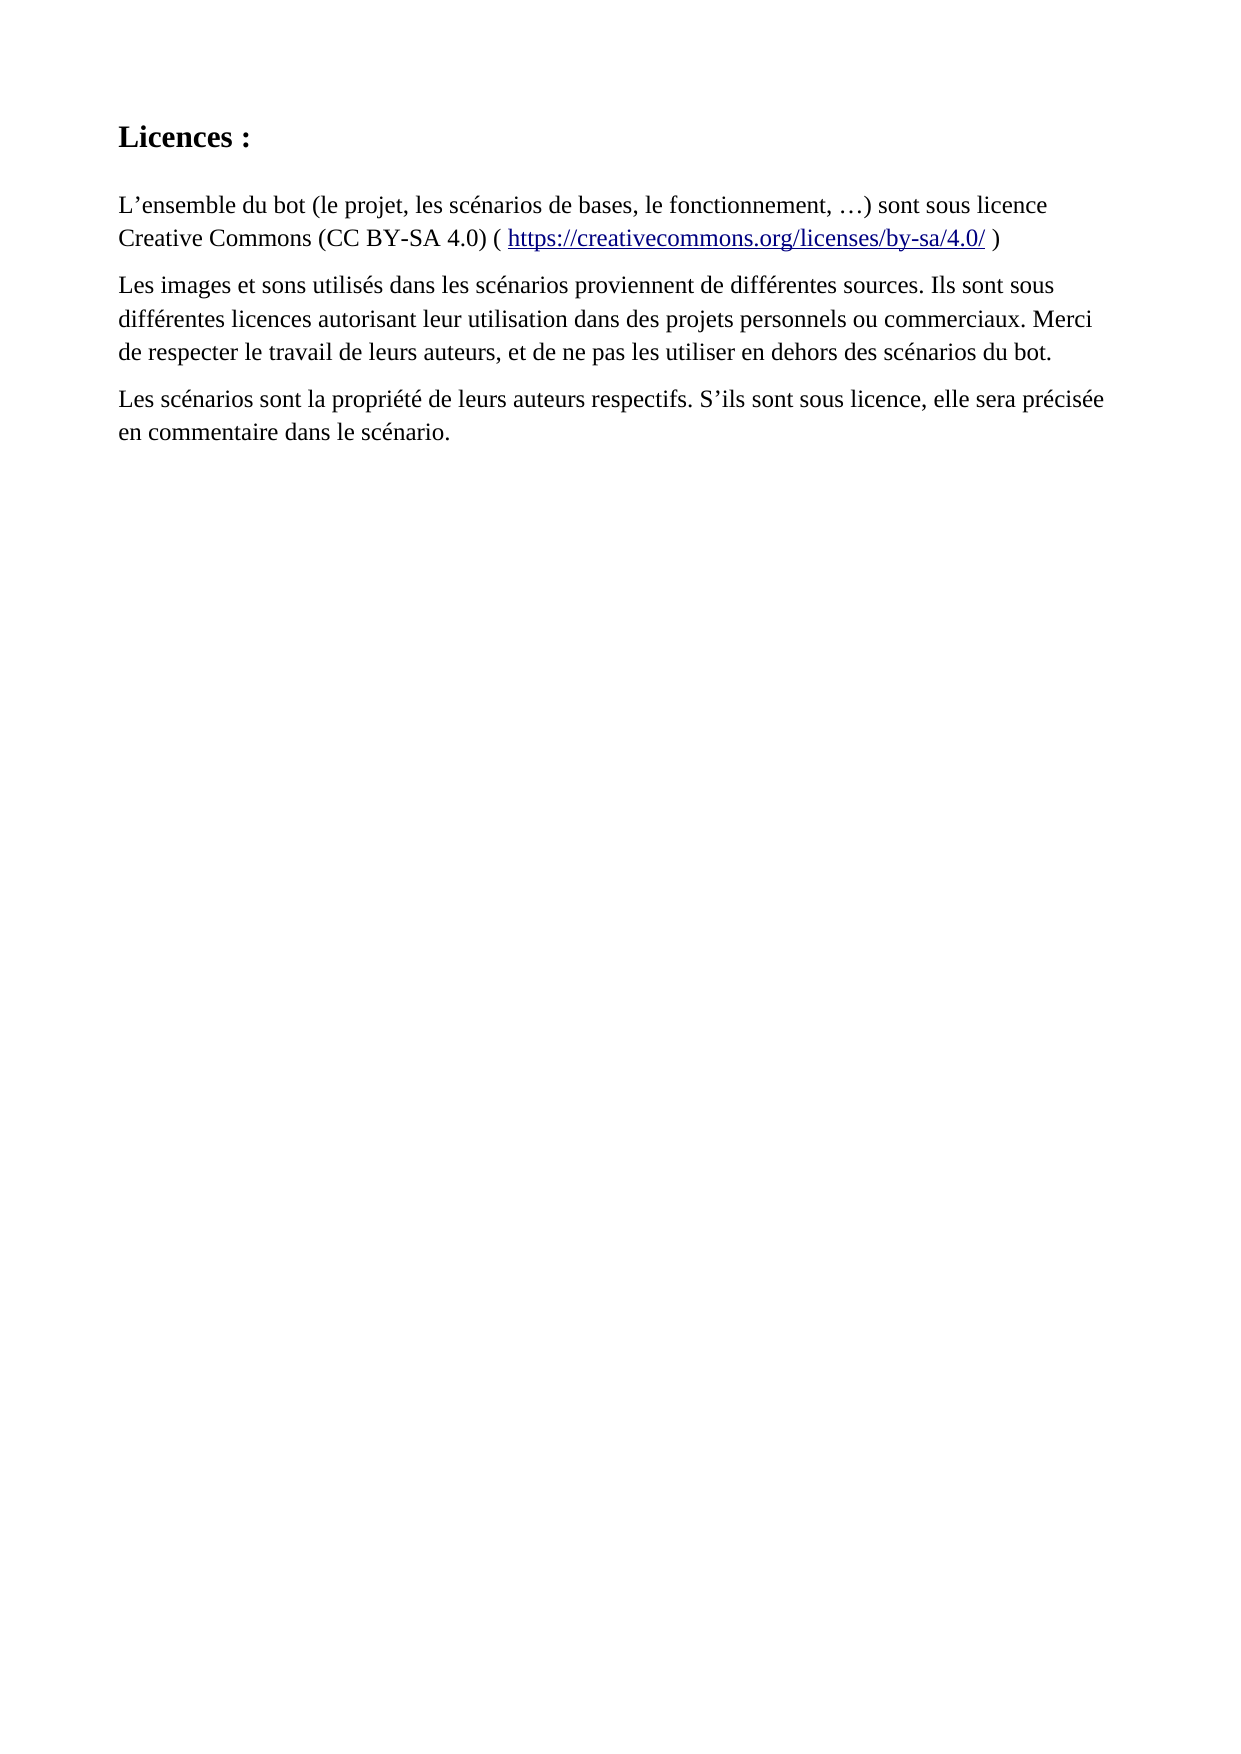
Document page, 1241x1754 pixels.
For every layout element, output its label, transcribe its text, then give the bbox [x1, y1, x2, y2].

text L’ensemble du bot (le projet, les scénarios de bases, le fonctionnement, …) sont sous licence Creative Commons (CC BY-SA 4.0) ( https://creativecommons.org/licenses/by-sa/4.0/ ) [118, 190, 1122, 252]
text Les images et sons utilisés dans les scénarios proviennent de différentes sources. Ils sont sous différentes licences autorisant leur utilisation dans des projets personnels ou commerciaux. Merci de respecter le travail de leurs auteurs, et de ne pas les utiliser en dehors des scénarios du bot. [118, 271, 1122, 365]
text Licences : [118, 118, 1122, 154]
text Les scénarios sont la propriété de leurs auteurs respectifs. S’ils sont sous licence, elle sera précisée en commentaire dans le scénario. [118, 384, 1122, 446]
